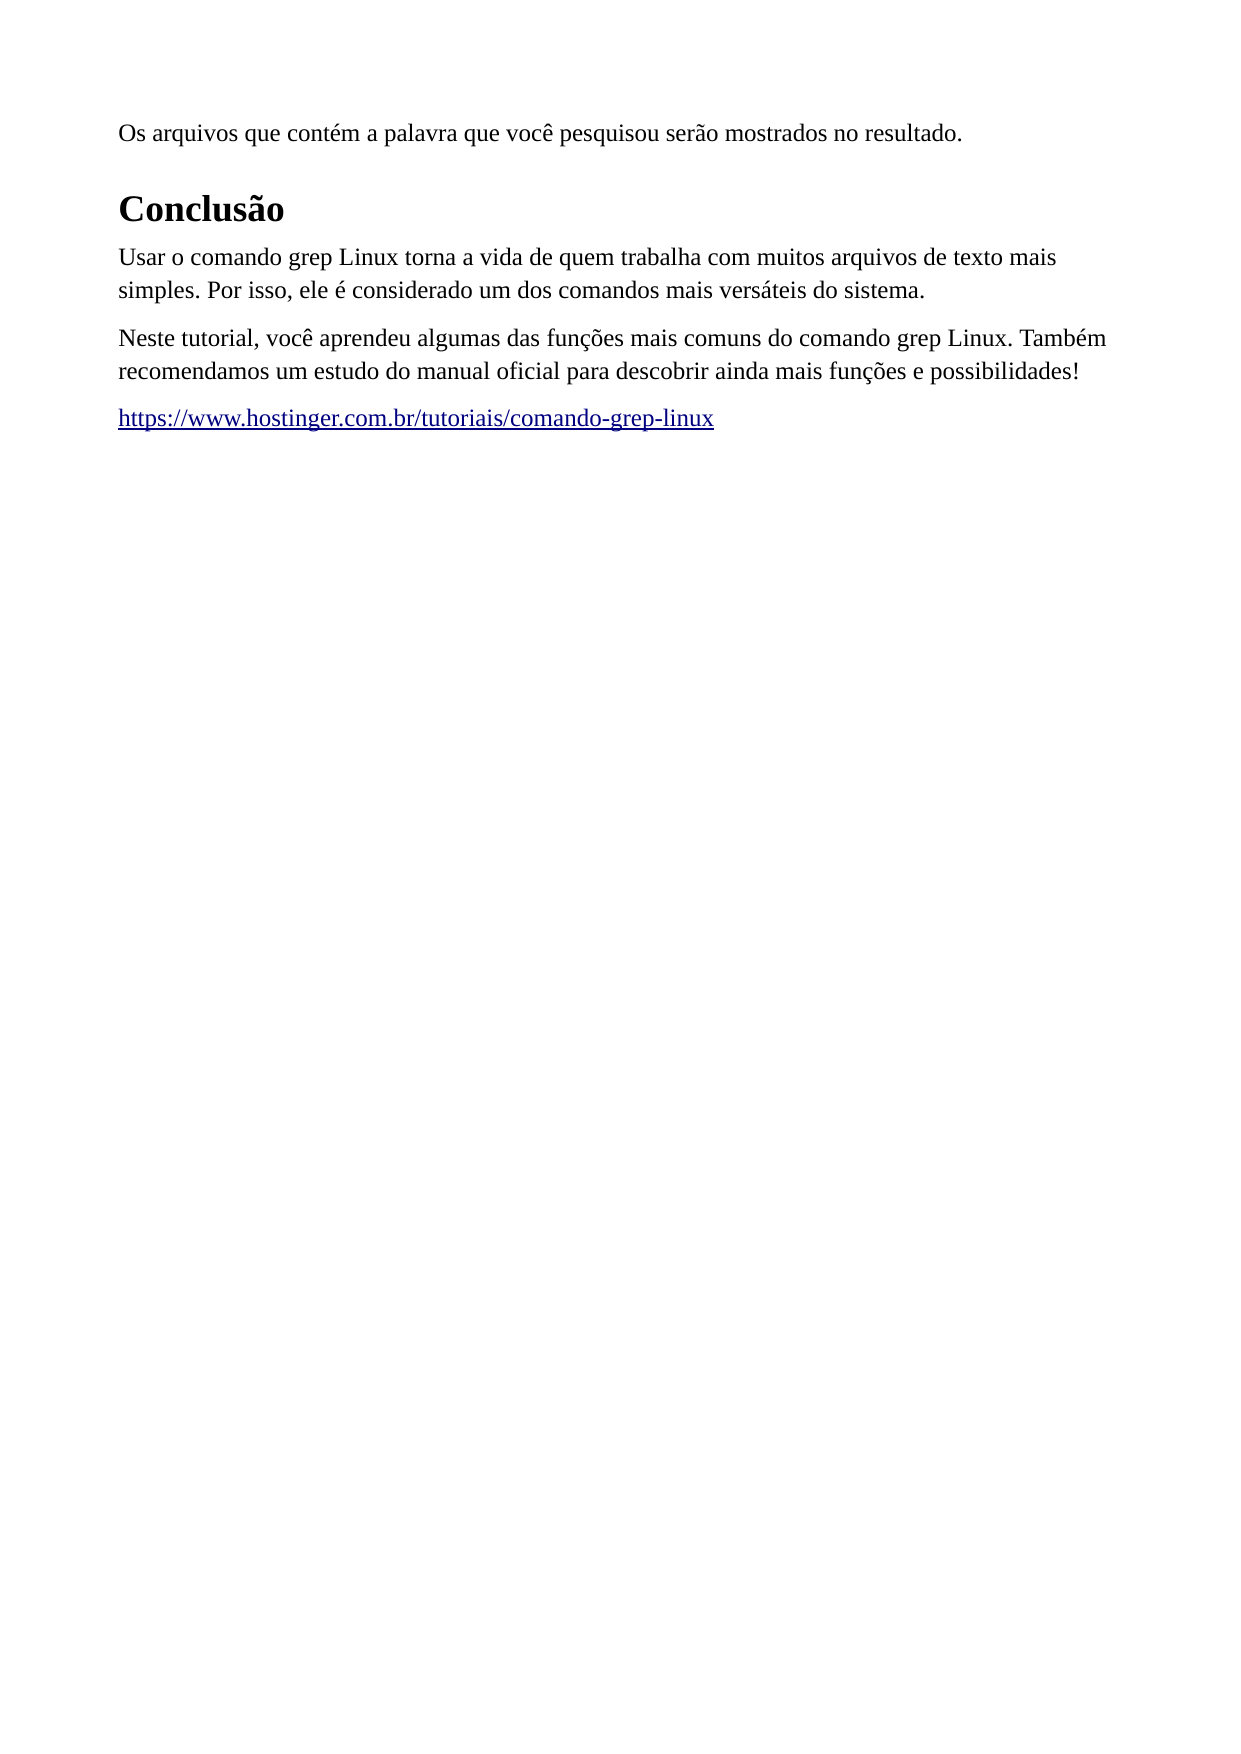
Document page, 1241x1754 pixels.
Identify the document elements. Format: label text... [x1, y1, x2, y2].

text https://www.hostinger.com.br/tutoriais/comando-grep-linux [118, 403, 1122, 432]
text Os arquivos que contém a palavra que você pesquisou serão mostrados no resultado. [118, 118, 1122, 147]
subtitle Conclusão [118, 187, 1122, 230]
text Usar o comando grep Linux torna a vida de quem trabalha com muitos arquivos de texto mais simples. Por isso, ele é considerado um dos comandos mais versáteis do sistema. [118, 242, 1122, 304]
text Neste tutorial, você aprendeu algumas das funções mais comuns do comando grep Linux. Também recomendamos um estudo do manual oficial para descobrir ainda mais funções e possibilidades! [118, 323, 1122, 384]
